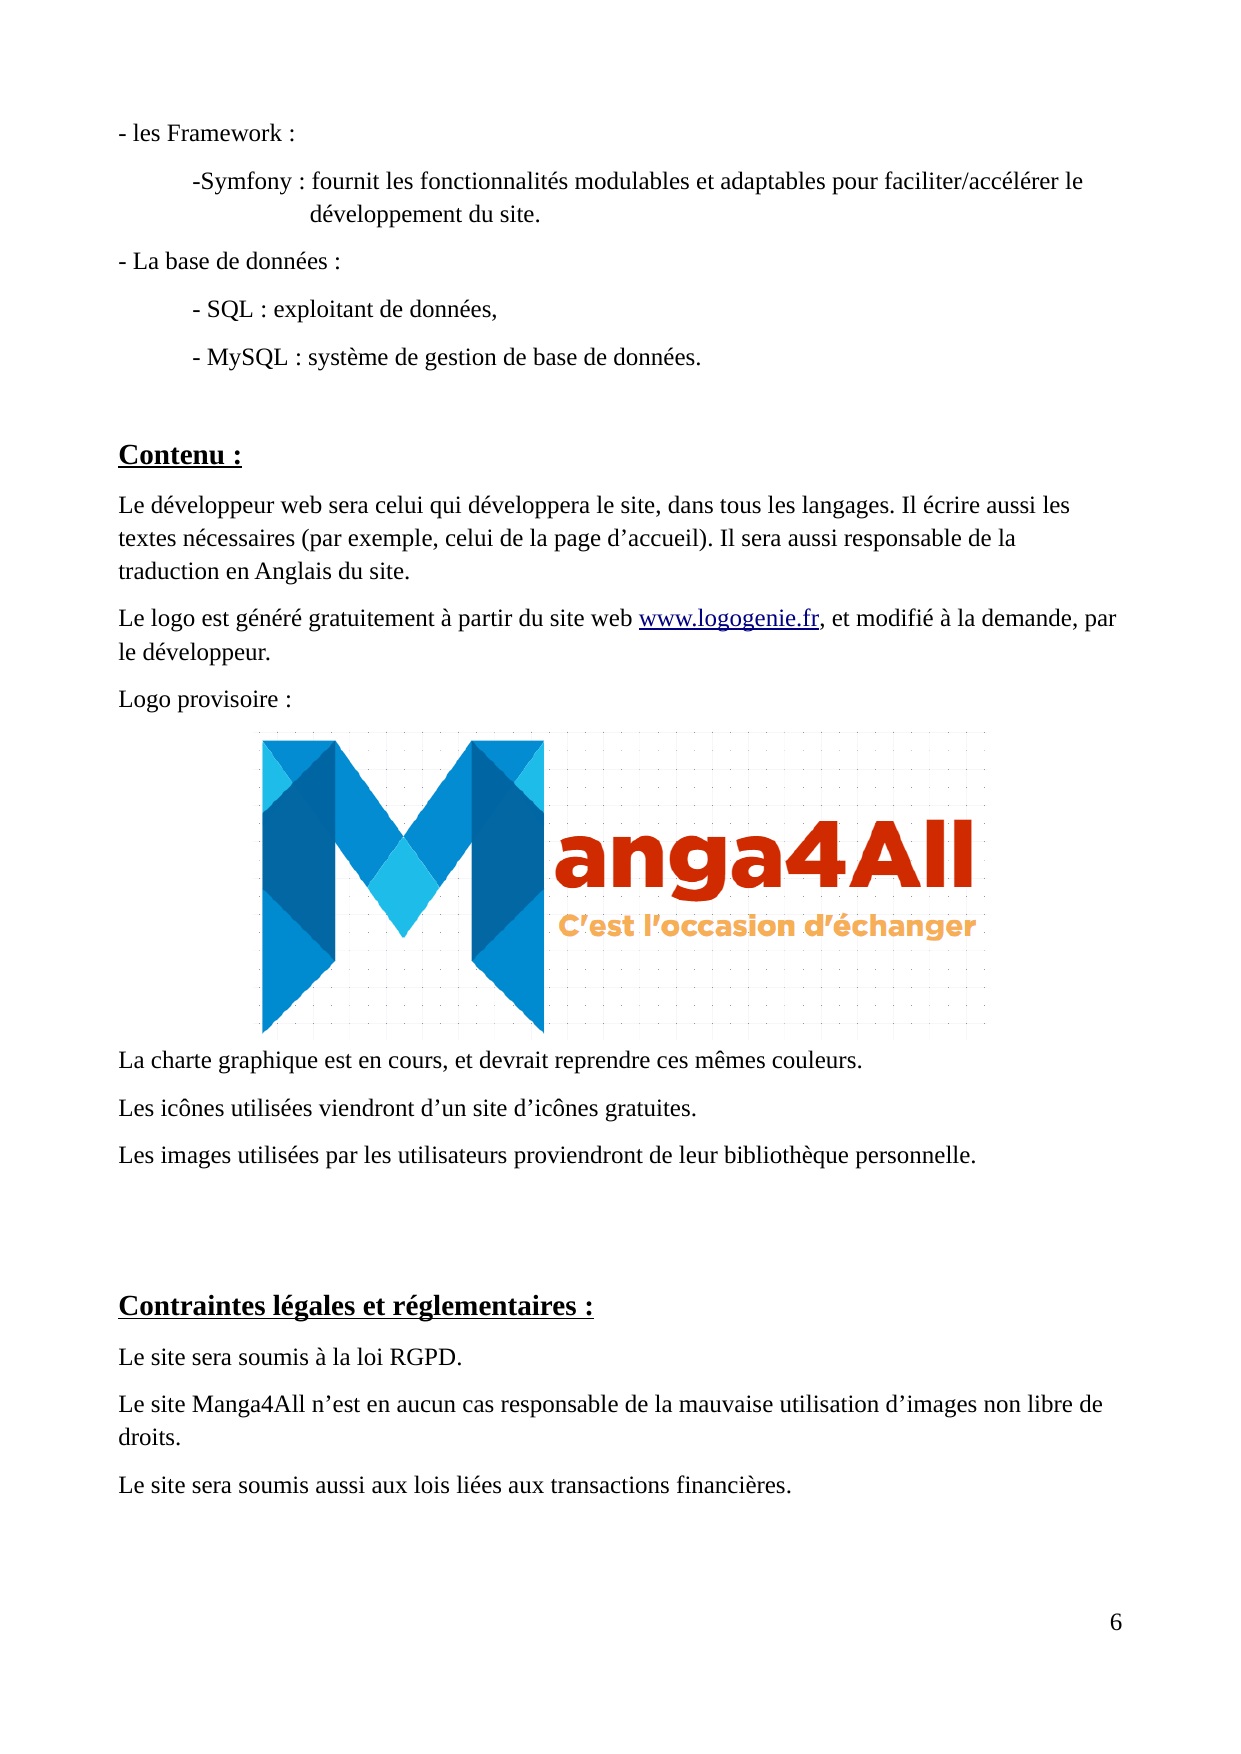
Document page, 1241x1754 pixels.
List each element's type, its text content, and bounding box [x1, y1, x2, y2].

picture [253, 731, 988, 1040]
text Les images utilisées par les utilisateurs proviendront de leur bibliothèque personnelle. [118, 1140, 1122, 1169]
text Logo provisoire : [118, 684, 1122, 713]
text - MySQL : système de gestion de base de données. [118, 342, 1122, 370]
text Les icônes utilisées viendront d’un site d’icônes gratuites. [118, 1093, 1122, 1121]
text Le logo est généré gratuitement à partir du site web www.logogenie.fr, et modifié à la demande, par le développeur. [118, 603, 1122, 665]
text La charte graphique est en cours, et devrait reprendre ces mêmes couleurs. [118, 1045, 1122, 1074]
text - SQL : exploitant de données, [118, 294, 1122, 323]
text Le site sera soumis à la loi RGPD. [118, 1342, 1122, 1370]
text Contraintes légales et réglementaires : [118, 1288, 1122, 1322]
text Le site Manga4All n’est en aucun cas responsable de la mauvaise utilisation d’images non libre de droits. [118, 1389, 1122, 1451]
text - La base de données : [118, 246, 1122, 275]
text - les Framework : [118, 118, 1122, 147]
text Contenu : [118, 437, 1122, 470]
text Le site sera soumis aussi aux lois liées aux transactions financières. [118, 1470, 1122, 1499]
text -Symfony : fournit les fonctionnalités modulables et adaptables pour faciliter/accélérer le développement du site. [118, 166, 1122, 227]
text Le développeur web sera celui qui développera le site, dans tous les langages. Il écrire aussi les textes nécessaires (par exemple, celui de la page d’accueil). Il sera aussi responsable de la traduction en Anglais du site. [118, 490, 1122, 585]
